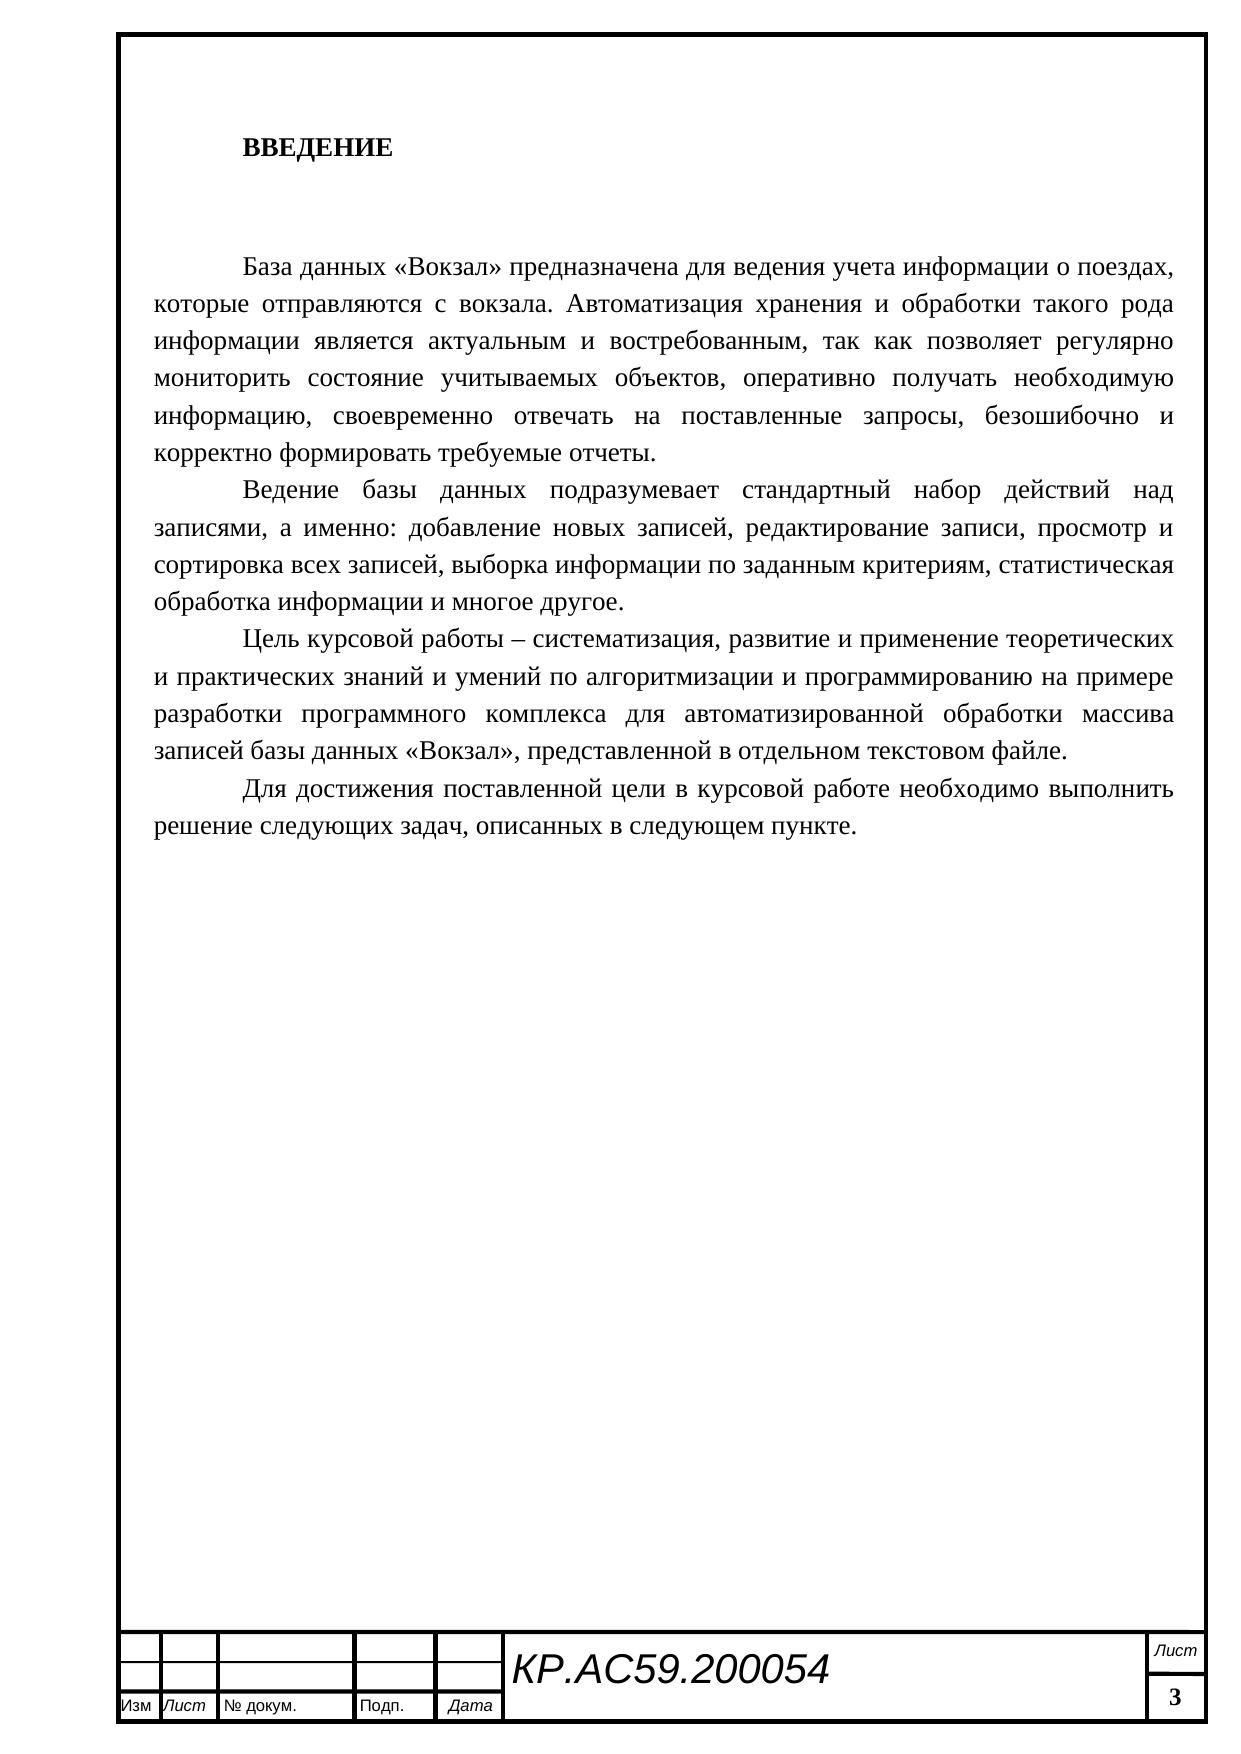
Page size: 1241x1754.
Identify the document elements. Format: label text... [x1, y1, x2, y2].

text Ведение базы данных подразумевает стандартный набор действий над записями, а именно: добавление новых записей, редактирование записи, просмотр и сортировка всех записей, выборка информации по заданным критериям, статистическая обработка информации и многое другое. [153, 473, 1175, 616]
text Для достижения поставленной цели в курсовой работе необходимо выполнить решение следующих задач, описанных в следующем пункте. [153, 772, 1175, 840]
text База данных «Вокзал» предназначена для ведения учета информации о поездах, которые отправляются с вокзала. Автоматизация хранения и обработки такого рода информации является актуальным и востребованным, так как позволяет регулярно мониторить состояние учитываемых объектов, оперативно получать необходимую информацию, своевременно отвечать на поставленные запросы, безошибочно и корректно формировать требуемые отчеты. [153, 249, 1175, 467]
subtitle ВВЕДЕНИЕ [153, 131, 1175, 162]
text Цель курсовой работы – систематизация, развитие и применение теоретических и практических знаний и умений по алгоритмизации и программированию на примере разработки программного комплекса для автоматизированной обработки массива записей базы данных «Вокзал», представленной в отдельном текстовом файле. [153, 622, 1175, 766]
